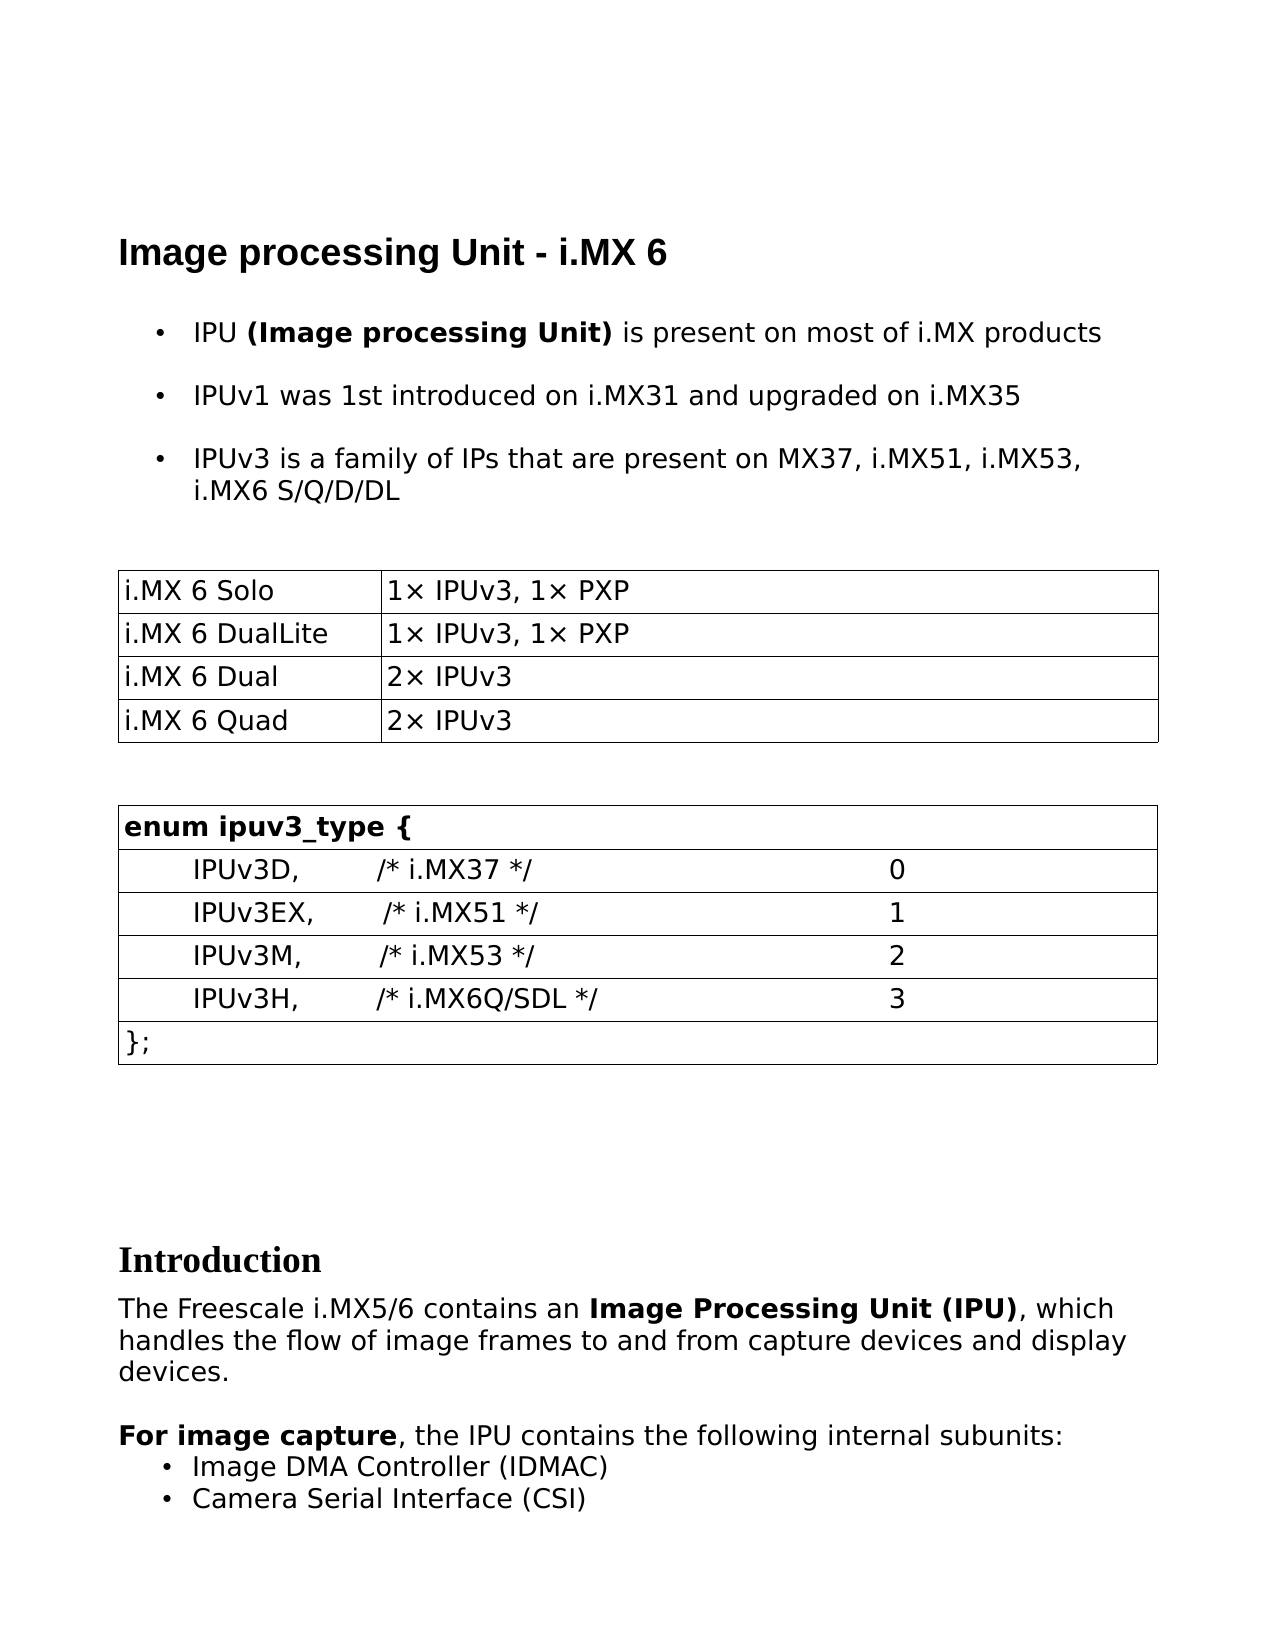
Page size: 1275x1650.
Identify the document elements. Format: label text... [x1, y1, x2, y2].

table_header enum ipuv3_type { [119, 806, 637, 848]
list Image DMA Controller (IDMAC) [162, 1451, 1157, 1483]
table_cell i.MX 6 Dual [119, 657, 381, 699]
table_cell IPUv3H, /* i.MX6Q/SDL */ [119, 979, 637, 1021]
table_cell IPUv3EX, /* i.MX51 */ [119, 893, 637, 935]
table_cell [638, 1022, 1157, 1064]
list i.MX6 S/Q/D/DL [156, 475, 1157, 506]
subtitle Introduction [118, 1238, 1157, 1281]
table_cell i.MX 6 DualLite [119, 614, 381, 656]
table_cell IPUv3D, /* i.MX37 */ [119, 850, 637, 892]
list Camera Serial Interface (CSI) [162, 1483, 1157, 1514]
table_cell 0 [638, 850, 1157, 892]
table_cell 2 [638, 936, 1157, 978]
table_cell IPUv3M, /* i.MX53 */ [119, 936, 637, 978]
list IPUv1 was 1st introduced on i.MX31 and upgraded on i.MX35 [156, 380, 1157, 412]
text For image capture, the IPU contains the following internal subunits: [118, 1420, 1157, 1451]
table_cell 2× IPUv3 [382, 657, 1158, 699]
table_cell 1 [638, 893, 1157, 935]
table_header i.MX 6 Solo [119, 571, 381, 613]
table_cell }; [119, 1022, 637, 1064]
table_header [638, 806, 1157, 848]
table_header 1× IPUv3, 1× PXP [382, 571, 1158, 613]
table_cell i.MX 6 Quad [119, 700, 381, 742]
table_cell 2× IPUv3 [382, 700, 1158, 742]
list IPUv3 is a family of IPs that are present on MX37, i.MX51, i.MX53, [156, 443, 1157, 475]
table_cell 1× IPUv3, 1× PXP [382, 614, 1158, 656]
text The Freescale i.MX5/6 contains an Image Processing Unit (IPU), which handles the flow of image frames to and from capture devices and display devices. [118, 1293, 1157, 1388]
subtitle Image processing Unit - i.MX 6 [118, 229, 1157, 273]
table_cell 3 [638, 979, 1157, 1021]
list IPU (Image processing Unit) is present on most of i.MX products [156, 317, 1157, 349]
